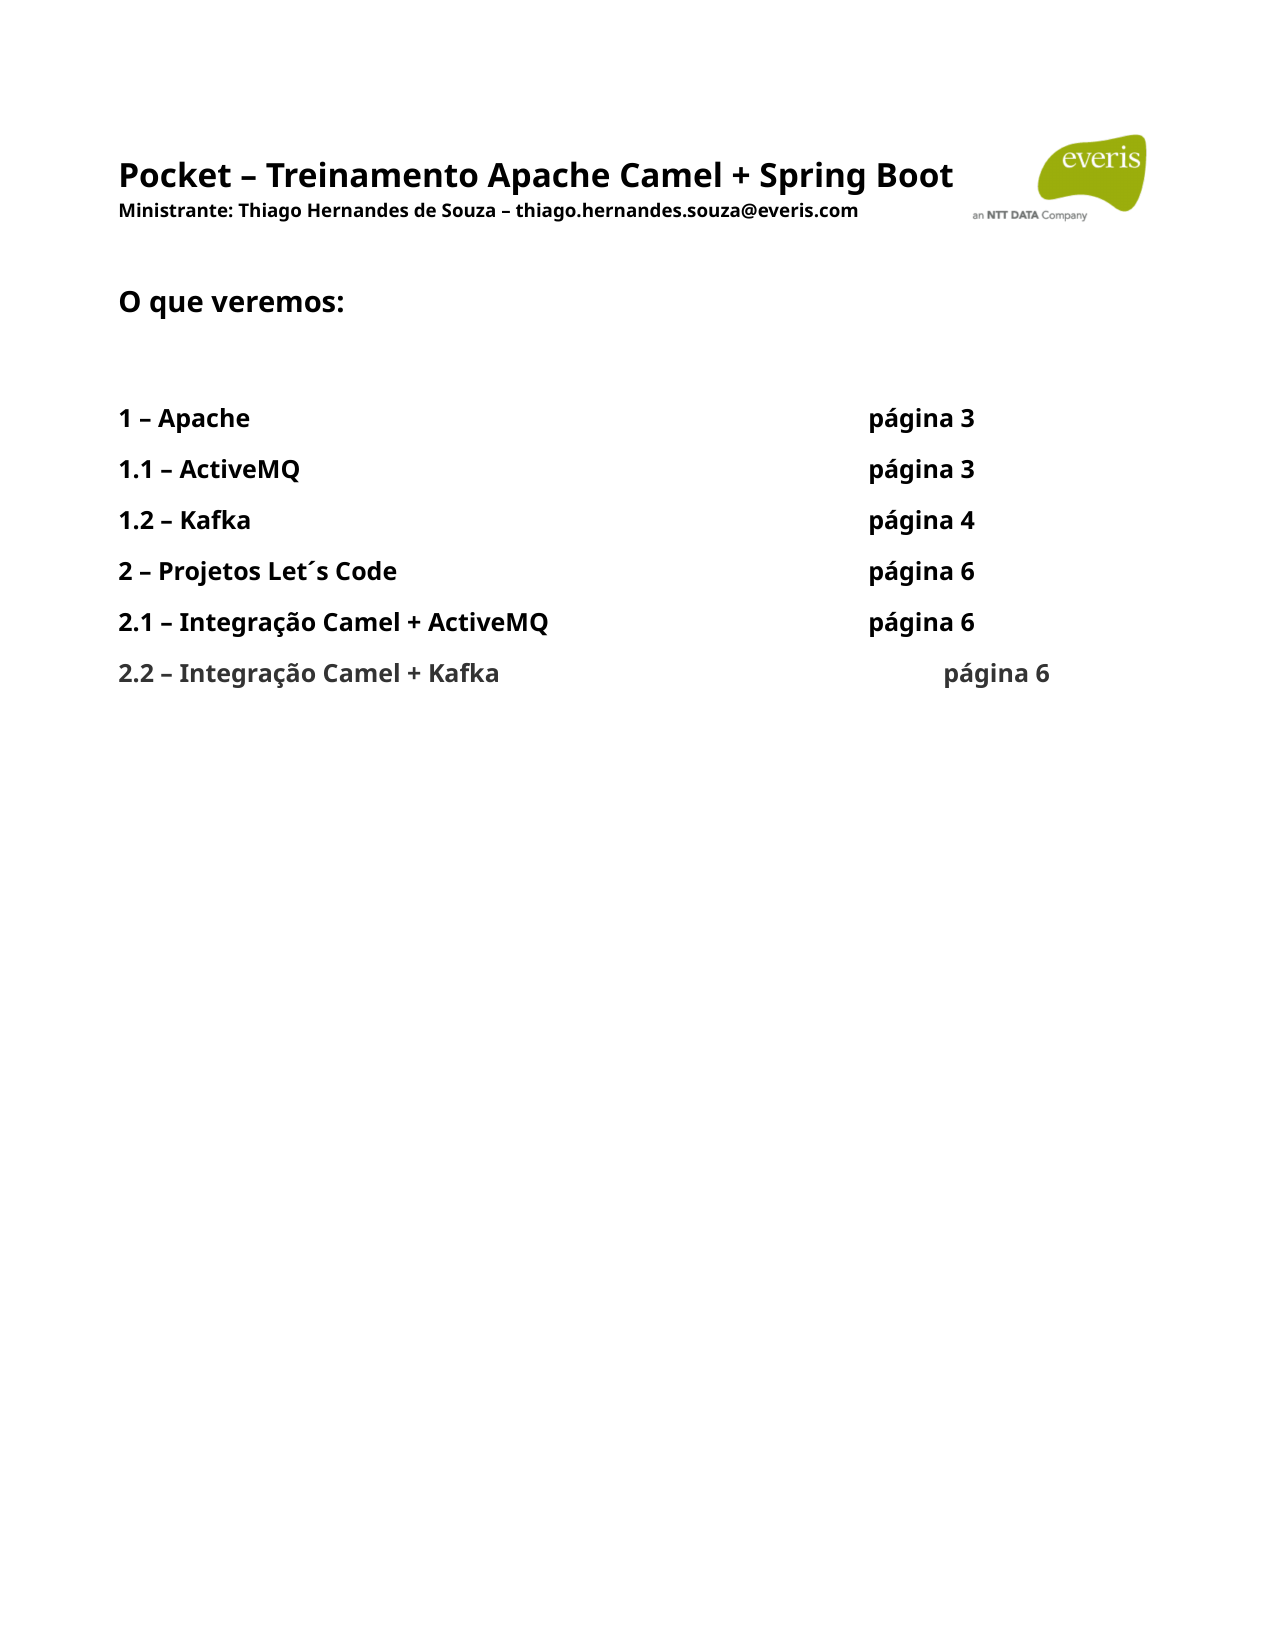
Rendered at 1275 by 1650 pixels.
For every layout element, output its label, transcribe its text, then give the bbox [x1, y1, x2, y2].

text 2 – Projetos Let´s Code página 6 [118, 553, 1157, 587]
text 2.2 – Integração Camel + Kafka página 6 [118, 656, 1157, 689]
text 1.2 – Kafka página 4 [118, 502, 1157, 536]
picture [965, 131, 1154, 225]
text O que veremos: [118, 281, 1157, 321]
text 1 – Apache página 3 [118, 400, 1157, 434]
text 1.1 – ActiveMQ página 3 [118, 451, 1157, 485]
text 2.1 – Integração Camel + ActiveMQ página 6 [118, 604, 1157, 638]
